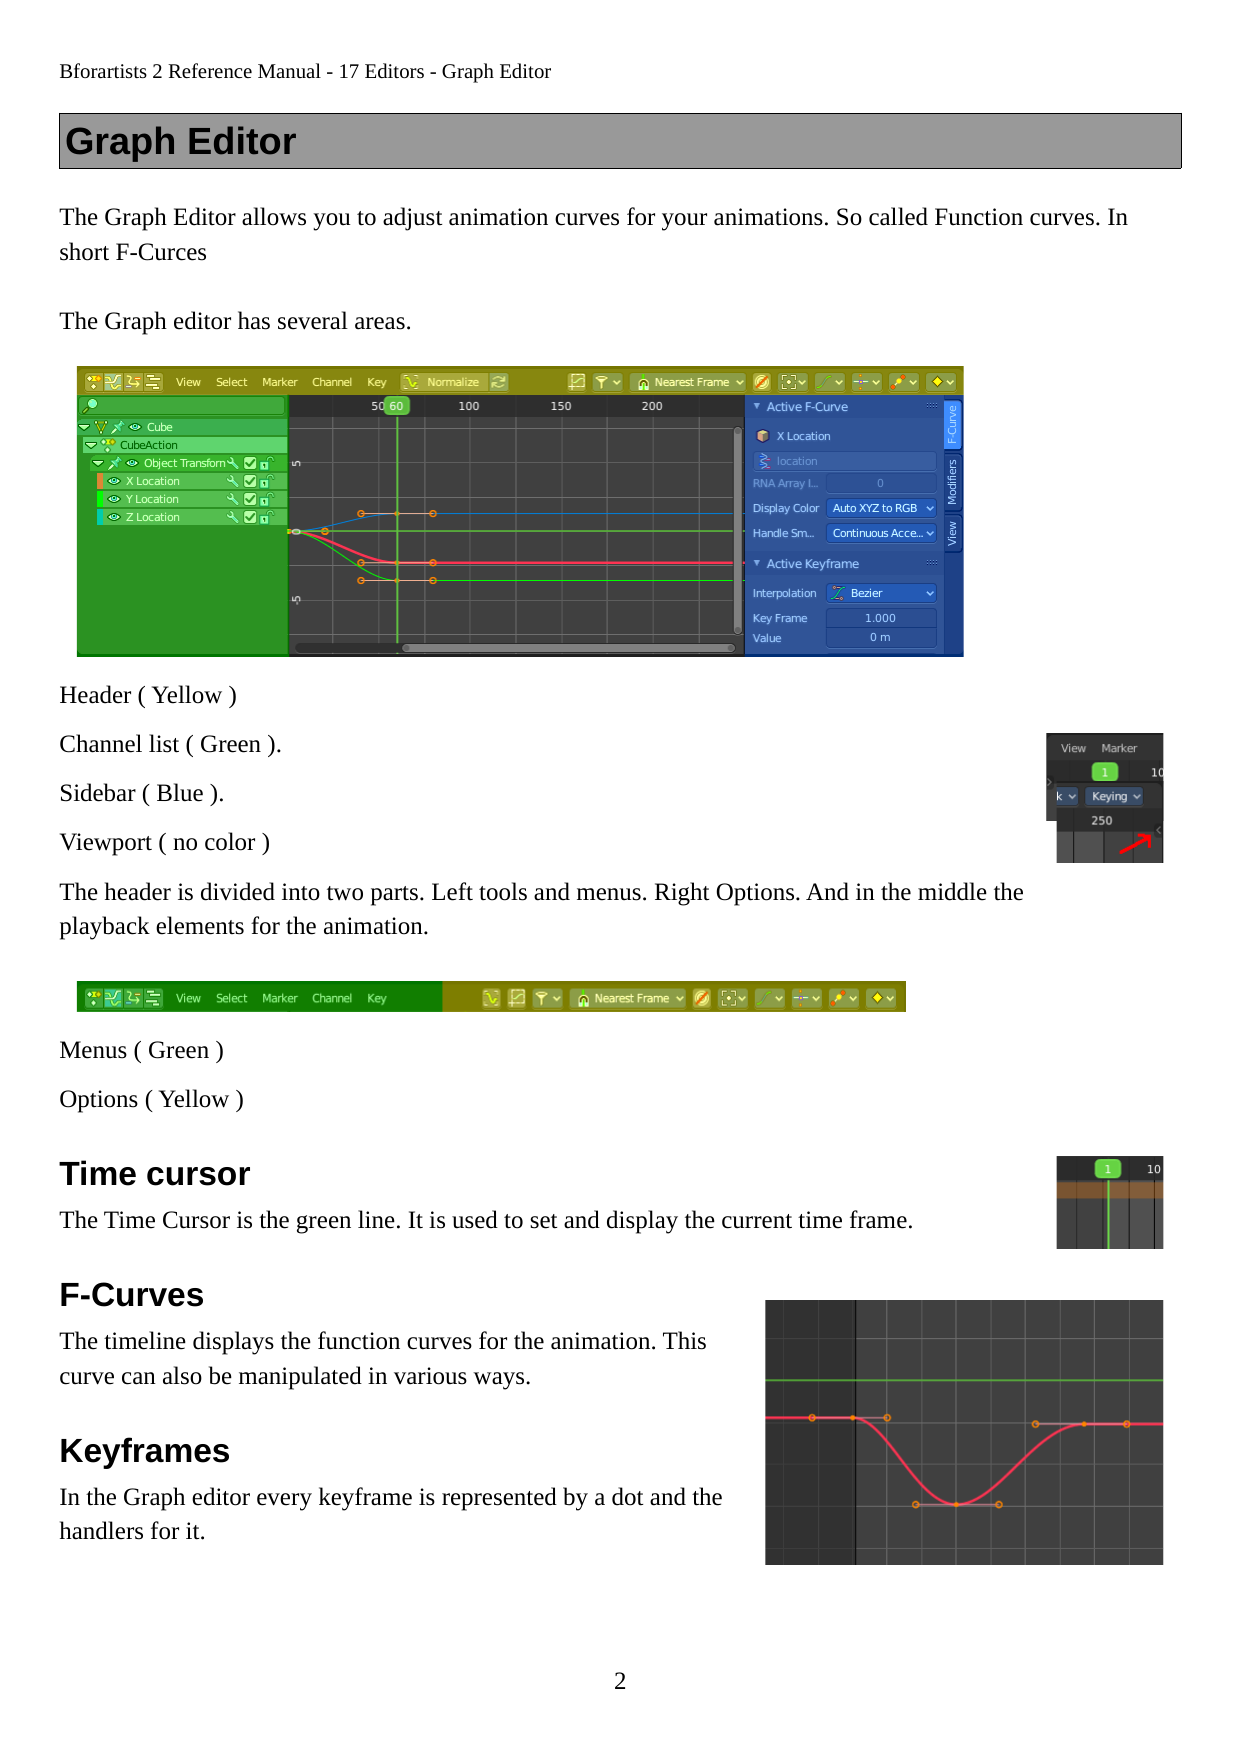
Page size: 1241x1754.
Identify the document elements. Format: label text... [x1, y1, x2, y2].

text The Time Cursor is the green line. It is used to set and display the current time frame. [59, 1205, 1056, 1234]
picture [76, 366, 964, 657]
text Menus ( Green ) [59, 960, 1181, 1064]
text Viewport ( no color ) [59, 827, 1056, 856]
subtitle F-Curves [59, 1275, 1181, 1314]
text [1164, 778, 1181, 807]
subtitle Keyframes [59, 1431, 765, 1469]
text Header ( Yellow ) [59, 355, 1181, 709]
text Options ( Yellow ) [59, 1084, 1181, 1113]
text Channel list ( Green ). [59, 729, 1181, 758]
text The header is divided into two parts. Left tools and menus. Right Options. And in the middle the playback elements for the animation. [59, 877, 1181, 940]
subtitle Time cursor [59, 1154, 1181, 1193]
picture [76, 981, 906, 1012]
table_header Graph Editor [60, 114, 1181, 168]
text In the Graph editor every keyframe is represented by a dot and the handlers for it. [59, 1482, 765, 1545]
picture [1056, 1156, 1164, 1249]
text The Graph Editor allows you to adjust animation curves for your animations. So called Function curves. In short F-Curces [59, 202, 1181, 266]
text The timeline displays the function curves for the animation. This curve can also be manipulated in various ways. [59, 1326, 765, 1389]
text The Graph editor has several areas. [59, 306, 1181, 334]
text Sidebar ( Blue ). [59, 778, 1046, 807]
subtitle [1164, 1431, 1181, 1469]
text [1164, 827, 1181, 856]
picture [765, 1300, 1164, 1565]
picture [1046, 733, 1164, 863]
